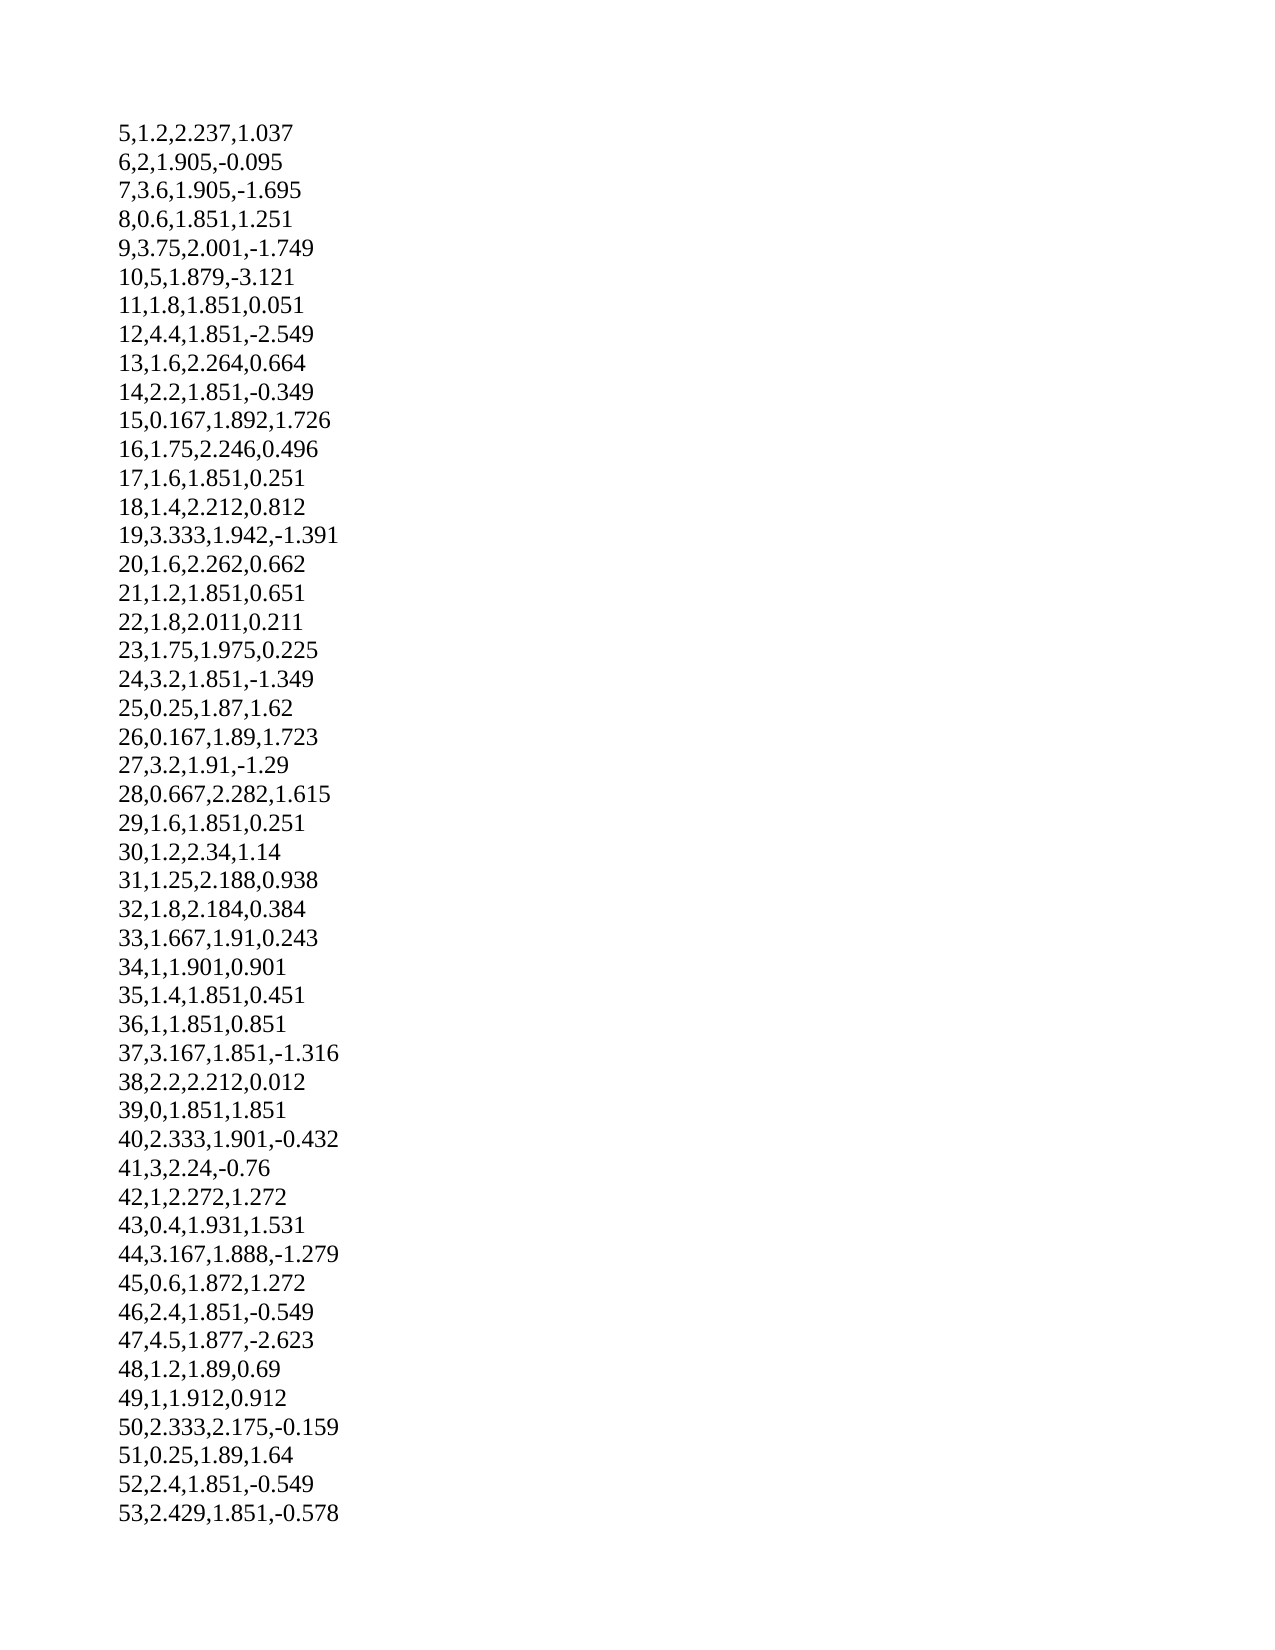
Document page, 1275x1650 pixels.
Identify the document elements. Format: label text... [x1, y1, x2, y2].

text 13,1.6,2.264,0.664 [118, 348, 1157, 377]
text 6,2,1.905,-0.095 [118, 147, 1157, 176]
text 32,1.8,2.184,0.384 [118, 894, 1157, 923]
text 43,0.4,1.931,1.531 [118, 1211, 1157, 1239]
text 8,0.6,1.851,1.251 [118, 204, 1157, 233]
text 39,0,1.851,1.851 [118, 1096, 1157, 1124]
text 37,3.167,1.851,-1.316 [118, 1038, 1157, 1067]
text 42,1,2.272,1.272 [118, 1182, 1157, 1211]
text 19,3.333,1.942,-1.391 [118, 521, 1157, 549]
text 33,1.667,1.91,0.243 [118, 923, 1157, 952]
text 18,1.4,2.212,0.812 [118, 492, 1157, 521]
text 50,2.333,2.175,-0.159 [118, 1412, 1157, 1441]
text 51,0.25,1.89,1.64 [118, 1441, 1157, 1469]
text 17,1.6,1.851,0.251 [118, 463, 1157, 492]
text 35,1.4,1.851,0.451 [118, 981, 1157, 1009]
text 15,0.167,1.892,1.726 [118, 406, 1157, 434]
text 5,1.2,2.237,1.037 [118, 118, 1157, 147]
text 26,0.167,1.89,1.723 [118, 722, 1157, 751]
text 36,1,1.851,0.851 [118, 1009, 1157, 1038]
text 31,1.25,2.188,0.938 [118, 866, 1157, 894]
text 34,1,1.901,0.901 [118, 952, 1157, 981]
text 16,1.75,2.246,0.496 [118, 434, 1157, 463]
text 48,1.2,1.89,0.69 [118, 1354, 1157, 1383]
text 28,0.667,2.282,1.615 [118, 779, 1157, 808]
text 11,1.8,1.851,0.051 [118, 291, 1157, 319]
text 21,1.2,1.851,0.651 [118, 578, 1157, 607]
text 45,0.6,1.872,1.272 [118, 1268, 1157, 1297]
text 29,1.6,1.851,0.251 [118, 808, 1157, 837]
text 20,1.6,2.262,0.662 [118, 549, 1157, 578]
text 53,2.429,1.851,-0.578 [118, 1498, 1157, 1527]
text 14,2.2,1.851,-0.349 [118, 377, 1157, 406]
text 22,1.8,2.011,0.211 [118, 607, 1157, 636]
text 10,5,1.879,-3.121 [118, 262, 1157, 291]
text 30,1.2,2.34,1.14 [118, 837, 1157, 866]
text 25,0.25,1.87,1.62 [118, 693, 1157, 722]
text 46,2.4,1.851,-0.549 [118, 1297, 1157, 1326]
text 41,3,2.24,-0.76 [118, 1153, 1157, 1182]
text 44,3.167,1.888,-1.279 [118, 1239, 1157, 1268]
text 24,3.2,1.851,-1.349 [118, 664, 1157, 693]
text 9,3.75,2.001,-1.749 [118, 233, 1157, 262]
text 23,1.75,1.975,0.225 [118, 636, 1157, 664]
text 12,4.4,1.851,-2.549 [118, 319, 1157, 348]
text 52,2.4,1.851,-0.549 [118, 1469, 1157, 1498]
text 47,4.5,1.877,-2.623 [118, 1326, 1157, 1354]
text 40,2.333,1.901,-0.432 [118, 1124, 1157, 1153]
text 27,3.2,1.91,-1.29 [118, 751, 1157, 779]
text 38,2.2,2.212,0.012 [118, 1067, 1157, 1096]
text 49,1,1.912,0.912 [118, 1383, 1157, 1412]
text 7,3.6,1.905,-1.695 [118, 176, 1157, 204]
